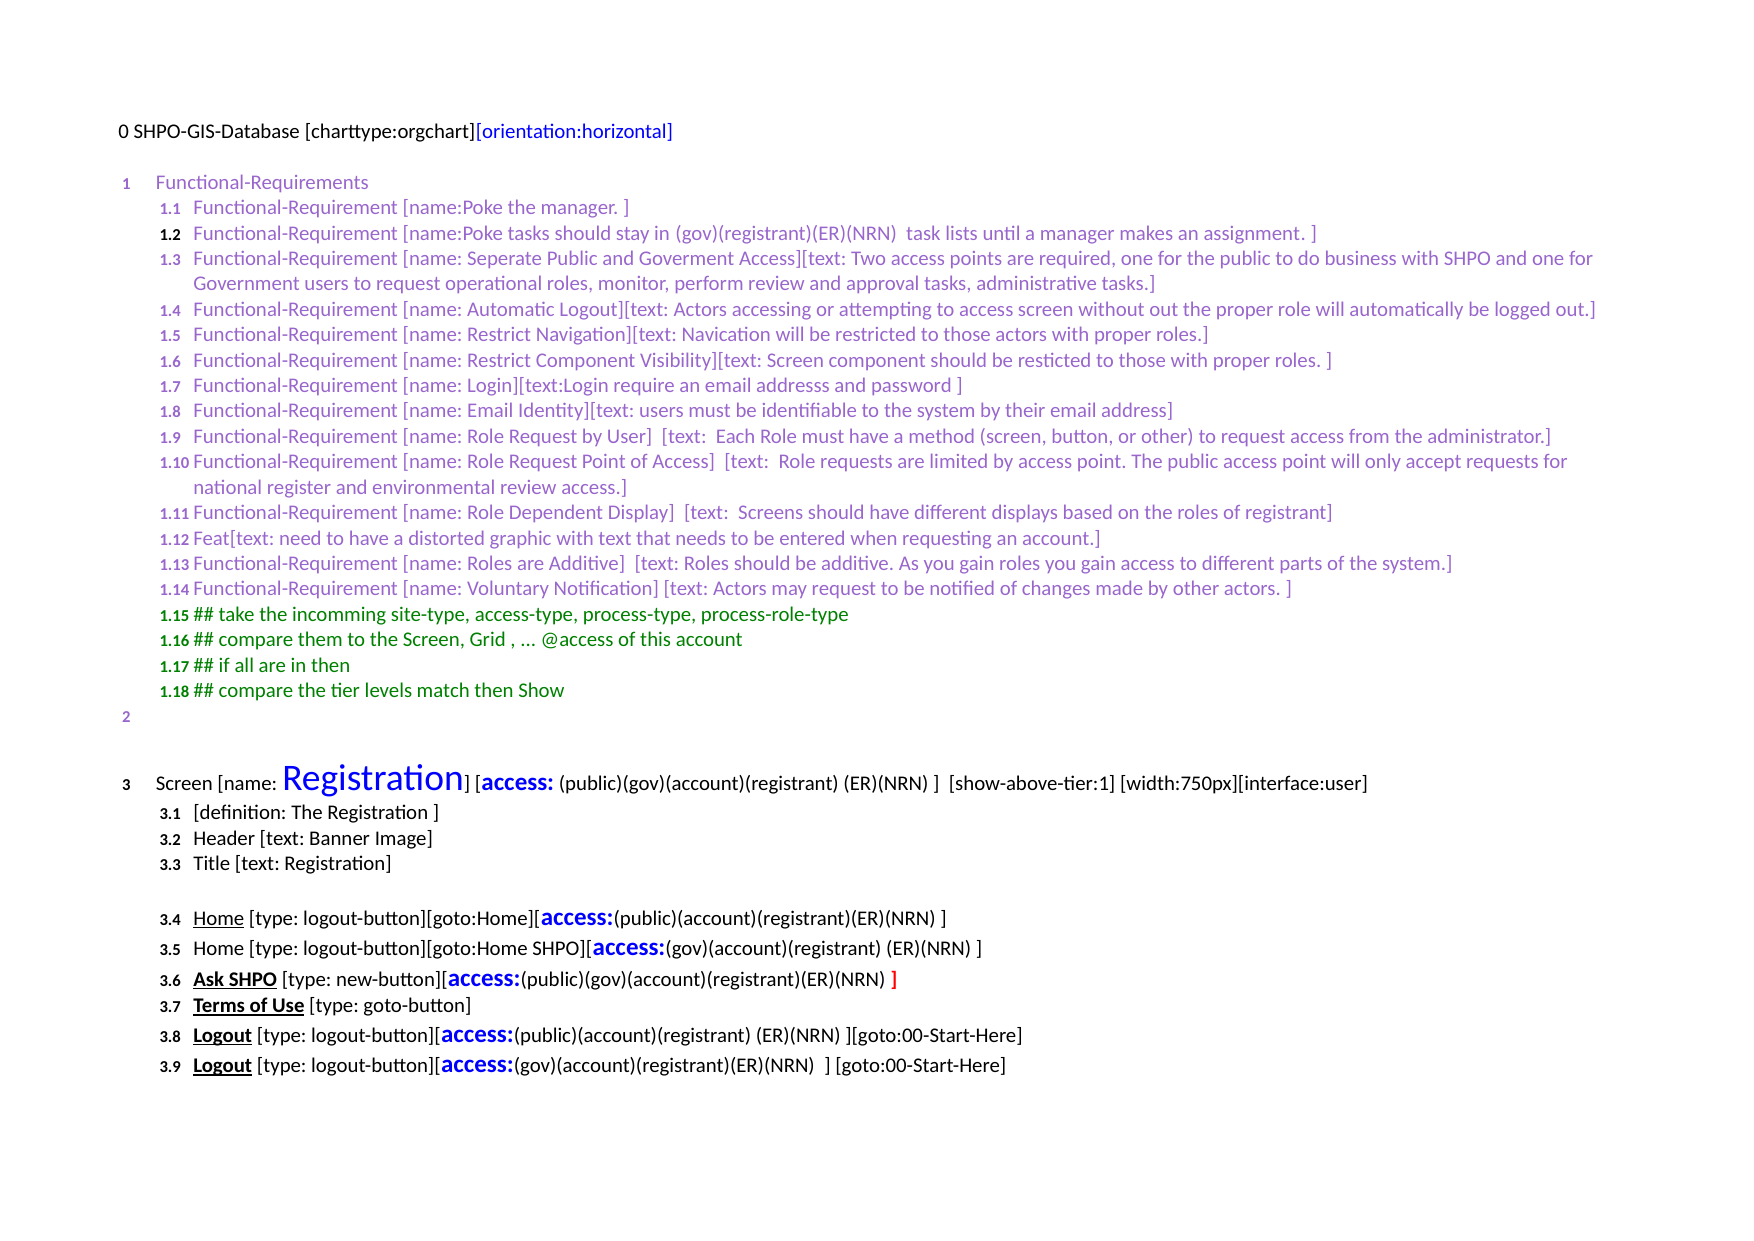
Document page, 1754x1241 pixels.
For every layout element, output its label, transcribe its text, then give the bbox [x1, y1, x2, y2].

list Functional-Requirement [name: Role Dependent Display] [text: Screens should have different displays based on the roles of registrant] [156, 499, 1636, 525]
list Logout [type: logout-button][access:(gov)(account)(registrant)(ER)(NRN) ] [goto:00-Start-Here] [156, 1048, 1636, 1079]
list Functional-Requirements [118, 169, 1636, 194]
list Functional-Requirement [name:Poke the manager. ] [156, 194, 1636, 220]
list ## compare them to the Screen, Grid , ... @access of this account [156, 626, 1636, 652]
list ## compare the tier levels match then Show [156, 677, 1636, 703]
list ## if all are in then [156, 652, 1636, 677]
list Logout [type: logout-button][access:(public)(account)(registrant) (ER)(NRN) ][goto:00-Start-Here] [156, 1018, 1636, 1048]
list Ask SHPO [type: new-button][access:(public)(gov)(account)(registrant)(ER)(NRN) ] [156, 962, 1636, 993]
list Functional-Requirement [name: Restrict Navigation][text: Navication will be restricted to those actors with proper roles.] [156, 321, 1636, 347]
list Screen [name: Registration] [access: (public)(gov)(account)(registrant) (ER)(NRN) ] [show-above-tier:1] [width:750px][interface:user] [118, 753, 1636, 799]
list Functional-Requirement [name: Login][text:Login require an email addresss and password ] [156, 372, 1636, 398]
list Functional-Requirement [name: Roles are Additive] [text: Roles should be additive. As you gain roles you gain access to different parts of the system.] [156, 550, 1636, 576]
list [definition: The Registration ] [156, 799, 1636, 825]
list Functional-Requirement [name:Poke tasks should stay in (gov)(registrant)(ER)(NRN) task lists until a manager makes an assignment. ] [156, 220, 1636, 245]
list Home [type: logout-button][goto:Home SHPO][access:(gov)(account)(registrant) (ER)(NRN) ] [156, 932, 1636, 962]
list Home [type: logout-button][goto:Home][access:(public)(account)(registrant)(ER)(NRN) ] [156, 901, 1636, 932]
list ## take the incomming site-type, access-type, process-type, process-role-type [156, 601, 1636, 626]
list Terms of Use [type: goto-button] [156, 993, 1636, 1018]
list Title [text: Registration] [156, 850, 1636, 876]
list Functional-Requirement [name: Seperate Public and Goverment Access][text: Two access points are required, one for the public to do business with SHPO and one for Government users to request operational roles, monitor, perform review and approval tasks, administrative tasks.] [156, 245, 1636, 296]
list Functional-Requirement [name: Role Request by User] [text: Each Role must have a method (screen, button, or other) to request access from the administrator.] [156, 423, 1636, 448]
list Functional-Requirement [name: Voluntary Notification] [text: Actors may request to be notified of changes made by other actors. ] [156, 576, 1636, 601]
list Functional-Requirement [name: Automatic Logout][text: Actors accessing or attempting to access screen without out the proper role will automatically be logged out.] [156, 296, 1636, 321]
list Functional-Requirement [name: Restrict Component Visibility][text: Screen component should be resticted to those with proper roles. ] [156, 347, 1636, 372]
text 0 SHPO-GIS-Database [charttype:orgchart][orientation:horizontal] [118, 118, 1636, 143]
list Functional-Requirement [name: Email Identity][text: users must be identifiable to the system by their email address] [156, 398, 1636, 423]
list Feat[text: need to have a distorted graphic with text that needs to be entered when requesting an account.] [156, 525, 1636, 550]
list Functional-Requirement [name: Role Request Point of Access] [text: Role requests are limited by access point. The public access point will only accept requests for national register and environmental review access.] [156, 448, 1636, 499]
list Header [text: Banner Image] [156, 825, 1636, 850]
